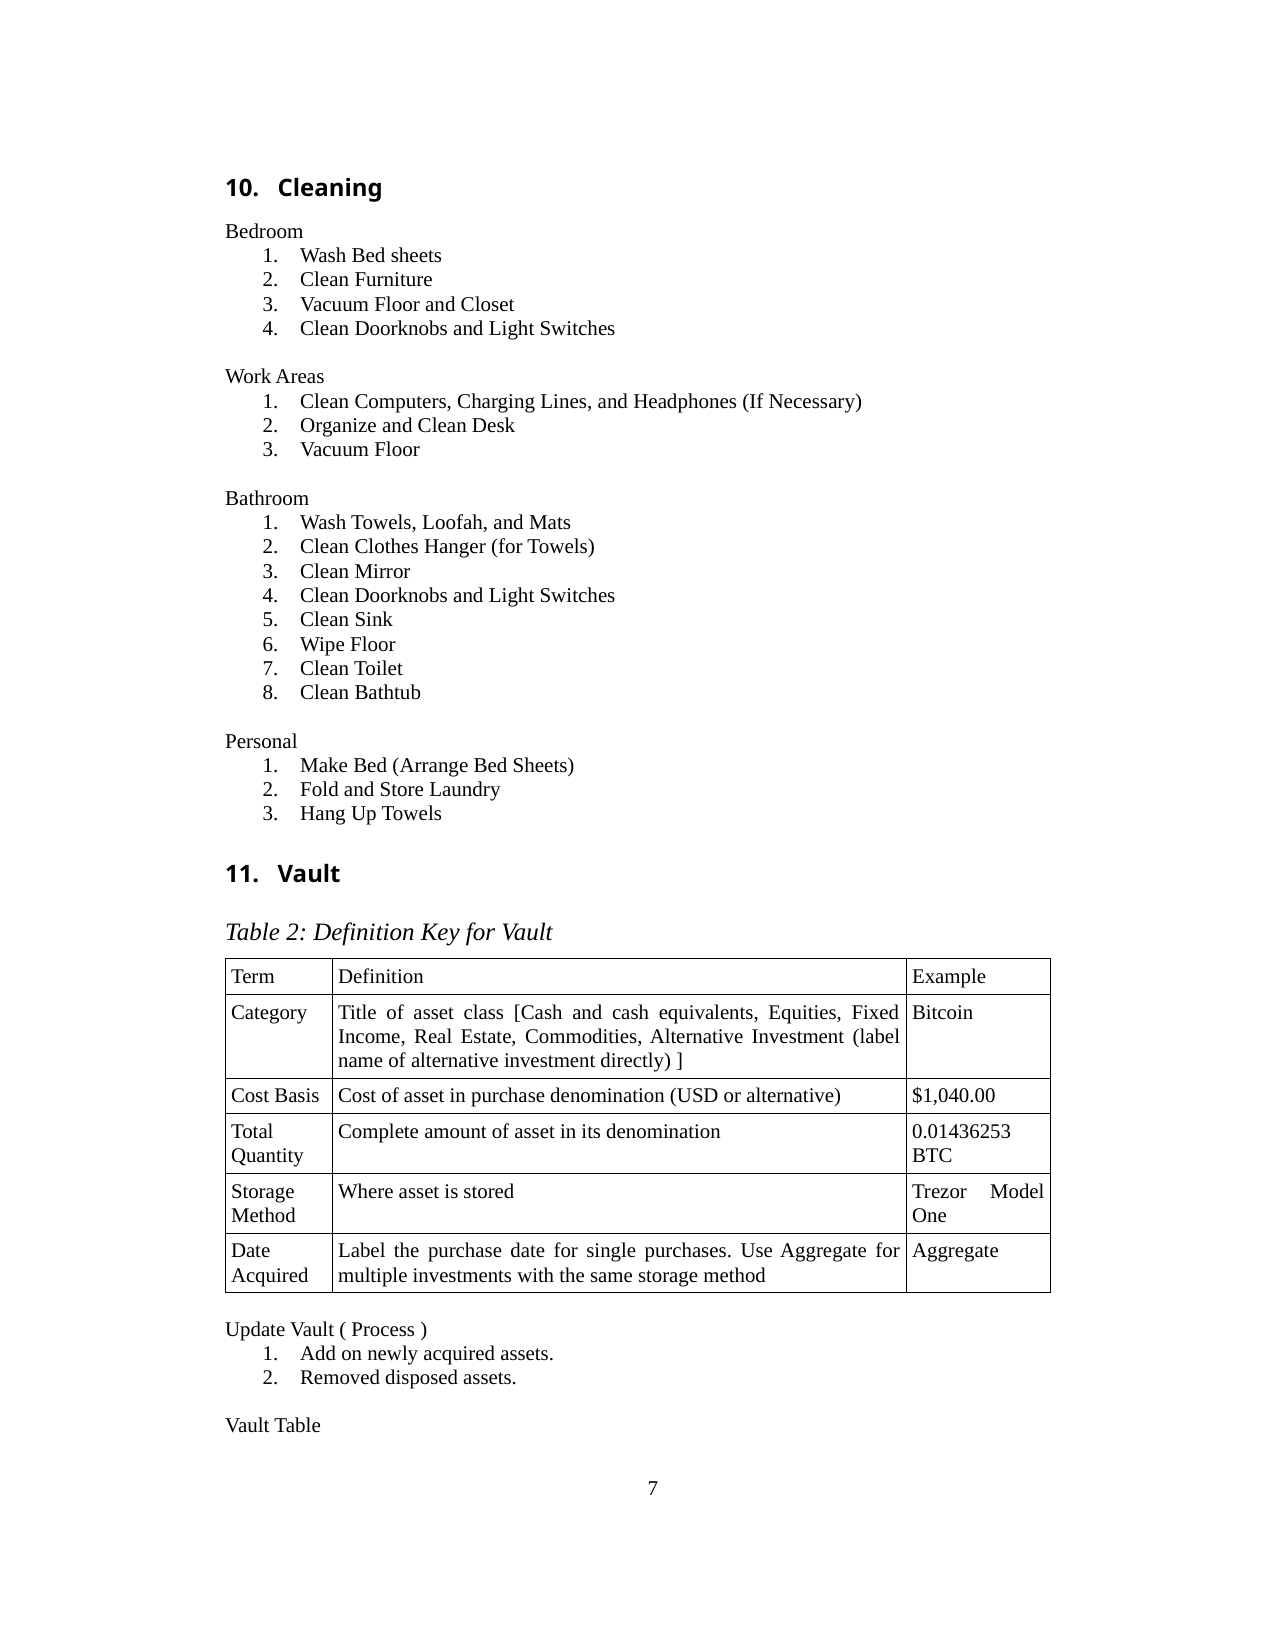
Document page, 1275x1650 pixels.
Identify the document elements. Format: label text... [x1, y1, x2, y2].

table_cell Where asset is stored [333, 1174, 906, 1233]
table_cell Bitcoin [907, 995, 1050, 1078]
table_cell Storage Method [226, 1174, 332, 1233]
text Personal [225, 728, 1050, 753]
list Vacuum Floor and Closet [262, 291, 1050, 316]
table_cell Complete amount of asset in its denomination [333, 1114, 906, 1173]
table_cell Cost of asset in purchase denomination (USD or alternative) [333, 1079, 906, 1113]
list Clean Bathtub [262, 680, 1050, 704]
subtitle Cleaning [225, 171, 1050, 204]
list Wash Bed sheets [262, 243, 1050, 267]
table_cell $1,040.00 [907, 1079, 1050, 1113]
table_cell Trezor Model One [907, 1174, 1050, 1233]
list Wipe Floor [262, 631, 1050, 656]
table_cell Title of asset class [Cash and cash equivalents, Equities, Fixed Income, Real Estate, Commodities, Alternative Investment (label name of alternative investment directly) ] [333, 995, 906, 1078]
list Clean Computers, Charging Lines, and Headphones (If Necessary) [262, 388, 1050, 413]
list Wash Towels, Loofah, and Mats [262, 510, 1050, 534]
text Table 2: Definition Key for Vault [225, 917, 1050, 946]
table_cell Category [226, 995, 332, 1078]
text Work Areas [225, 364, 1050, 388]
table_header Term [226, 959, 332, 994]
list Add on newly acquired assets. [262, 1341, 1050, 1364]
list Clean Toilet [262, 656, 1050, 680]
list Clean Doorknobs and Light Switches [262, 316, 1050, 340]
table_cell Label the purchase date for single purchases. Use Aggregate for multiple investments with the same storage method [333, 1234, 906, 1292]
subtitle Vault [225, 857, 1050, 889]
text Bedroom [225, 219, 1050, 243]
list Hang Up Towels [262, 801, 1050, 825]
table_cell Total Quantity [226, 1114, 332, 1173]
table_header Definition [333, 959, 906, 994]
list Clean Clothes Hanger (for Towels) [262, 534, 1050, 558]
text Update Vault ( Process ) [225, 1316, 1050, 1341]
list Make Bed (Arrange Bed Sheets) [262, 753, 1050, 777]
table_cell Cost Basis [226, 1079, 332, 1113]
list Clean Mirror [262, 558, 1050, 583]
list Vacuum Floor [262, 437, 1050, 461]
list Clean Sink [262, 607, 1050, 631]
table_header Example [907, 959, 1050, 994]
list Removed disposed assets. [262, 1364, 1050, 1389]
table_cell Aggregate [907, 1234, 1050, 1292]
table_cell 0.01436253 BTC [907, 1114, 1050, 1173]
list Clean Furniture [262, 267, 1050, 291]
table_cell Date Acquired [226, 1234, 332, 1292]
list Organize and Clean Desk [262, 413, 1050, 437]
text Bathroom [225, 486, 1050, 510]
list Fold and Store Laundry [262, 777, 1050, 801]
text Vault Table [225, 1413, 1050, 1437]
list Clean Doorknobs and Light Switches [262, 583, 1050, 607]
